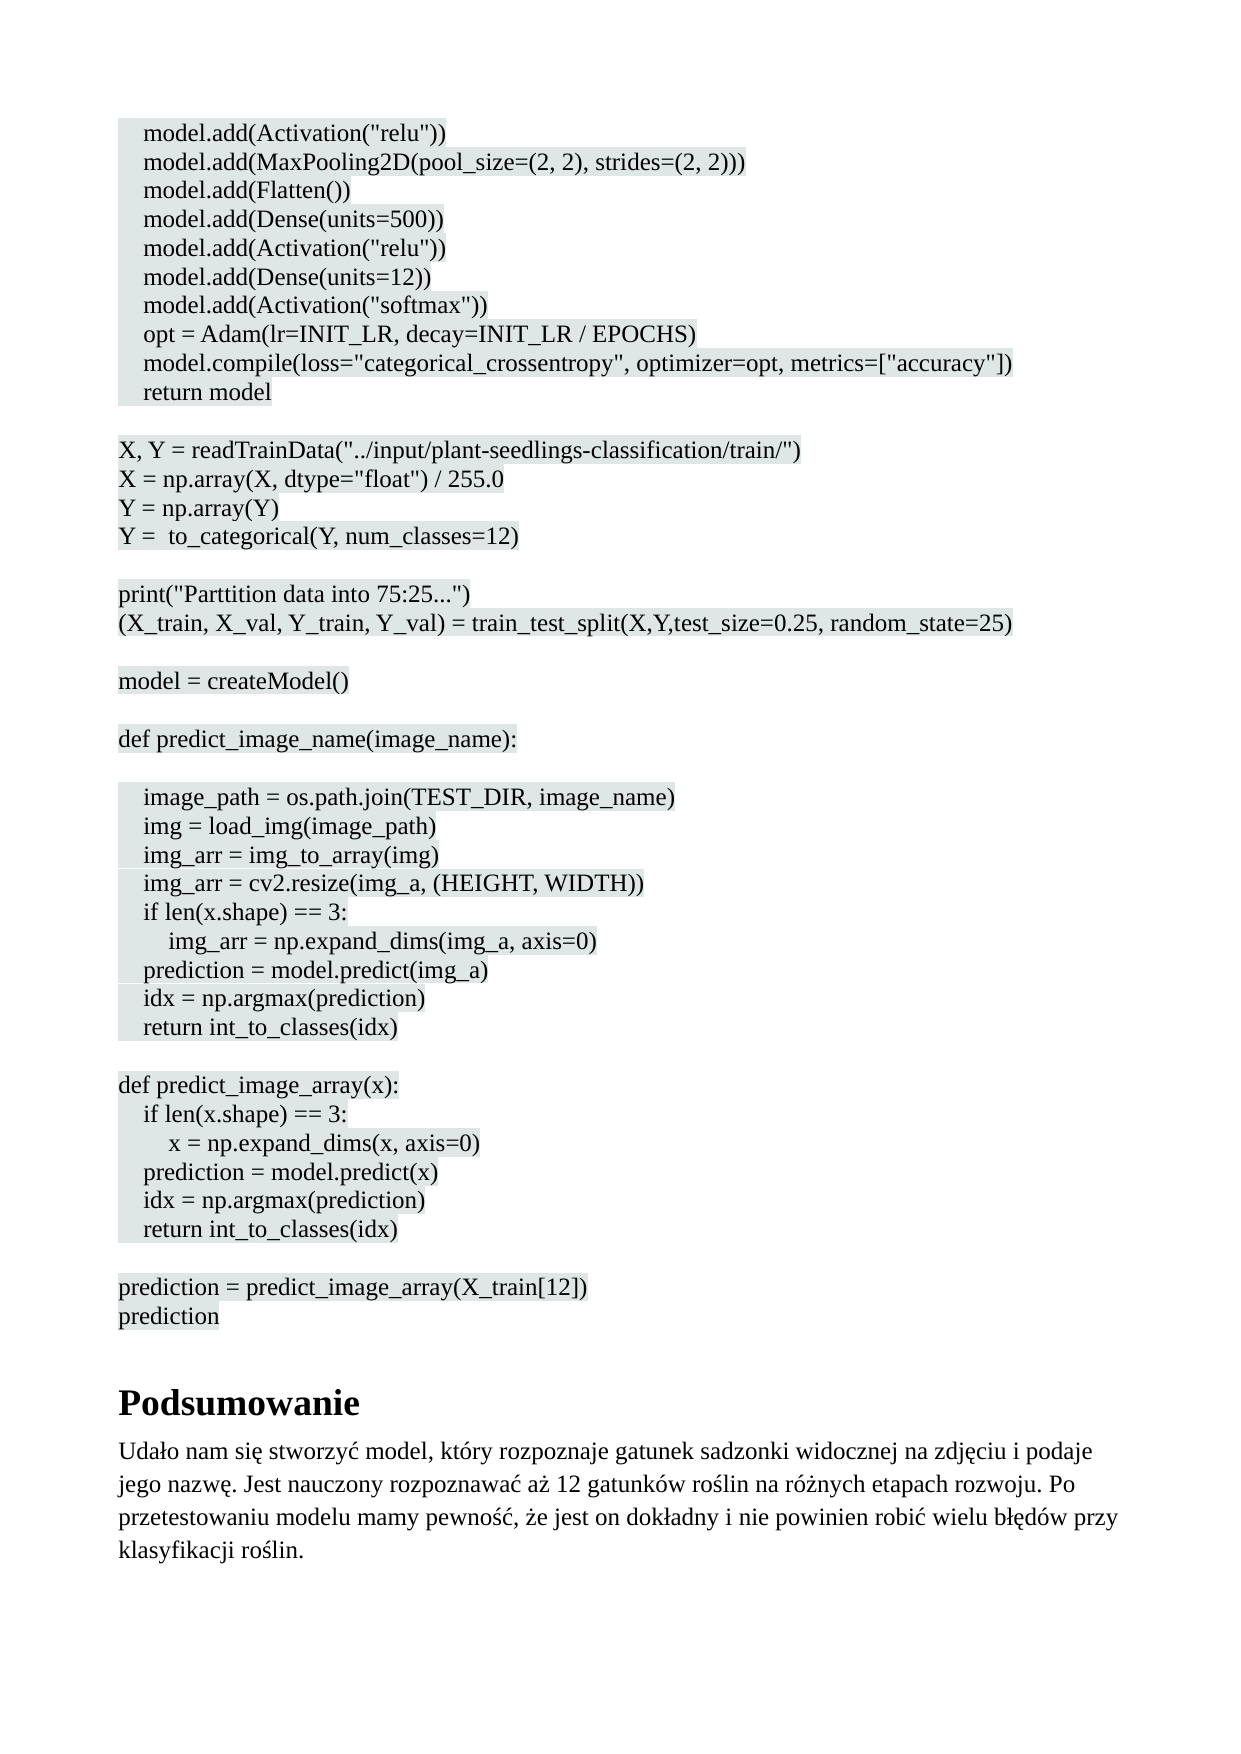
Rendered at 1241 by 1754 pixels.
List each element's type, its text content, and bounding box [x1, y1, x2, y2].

text prediction = model.predict(img_a) [118, 955, 1122, 983]
text model.add(Dense(units=12)) [118, 262, 1122, 291]
text model.add(Flatten()) [118, 176, 1122, 204]
text return int_to_classes(idx) [118, 1214, 1122, 1243]
text image_path = os.path.join(TEST_DIR, image_name) [118, 782, 1122, 811]
text model.add(Activation("softmax")) [118, 291, 1122, 319]
text model.add(Activation("relu")) [118, 118, 1122, 147]
text img = load_img(image_path) [118, 811, 1122, 840]
text model.add(MaxPooling2D(pool_size=(2, 2), strides=(2, 2))) [118, 147, 1122, 176]
text if len(x.shape) == 3: [118, 1099, 1122, 1128]
text Y = to_categorical(Y, num_classes=12) [118, 521, 1122, 550]
text return int_to_classes(idx) [118, 1012, 1122, 1041]
text if len(x.shape) == 3: [118, 897, 1122, 926]
text print("Parttition data into 75:25...") [118, 579, 1122, 608]
text img_arr = np.expand_dims(img_a, axis=0) [118, 926, 1122, 955]
text model.add(Activation("relu")) [118, 233, 1122, 262]
text idx = np.argmax(prediction) [118, 983, 1122, 1012]
text model = createModel() [118, 666, 1122, 694]
text img_arr = cv2.resize(img_a, (HEIGHT, WIDTH)) [118, 868, 1122, 897]
text X, Y = readTrainData("../input/plant-seedlings-classification/train/") [118, 435, 1122, 464]
text def predict_image_name(image_name): [118, 724, 1122, 753]
text x = np.expand_dims(x, axis=0) [118, 1128, 1122, 1157]
text Udało nam się stworzyć model, który rozpoznaje gatunek sadzonki widocznej na zdjęciu i podaje jego nazwę. Jest nauczony rozpoznawać aż 12 gatunków roślin na różnych etapach rozwoju. Po przetestowaniu modelu mamy pewność, że jest on dokładny i nie powinien robić wielu błędów przy klasyfikacji roślin. [118, 1436, 1122, 1564]
text model.compile(loss="categorical_crossentropy", optimizer=opt, metrics=["accuracy"]) [118, 348, 1122, 377]
text idx = np.argmax(prediction) [118, 1186, 1122, 1214]
text Y = np.array(Y) [118, 493, 1122, 521]
text (X_train, X_val, Y_train, Y_val) = train_test_split(X,Y,test_size=0.25, random_state=25) [118, 608, 1122, 636]
text prediction [118, 1301, 1122, 1330]
text return model [118, 377, 1122, 406]
subtitle Podsumowanie [118, 1380, 1122, 1423]
text prediction = predict_image_array(X_train[12]) [118, 1272, 1122, 1301]
text X = np.array(X, dtype="float") / 255.0 [118, 464, 1122, 493]
text def predict_image_array(x): [118, 1071, 1122, 1099]
text prediction = model.predict(x) [118, 1157, 1122, 1186]
text model.add(Dense(units=500)) [118, 204, 1122, 233]
text img_arr = img_to_array(img) [118, 840, 1122, 868]
text opt = Adam(lr=INIT_LR, decay=INIT_LR / EPOCHS) [118, 319, 1122, 348]
